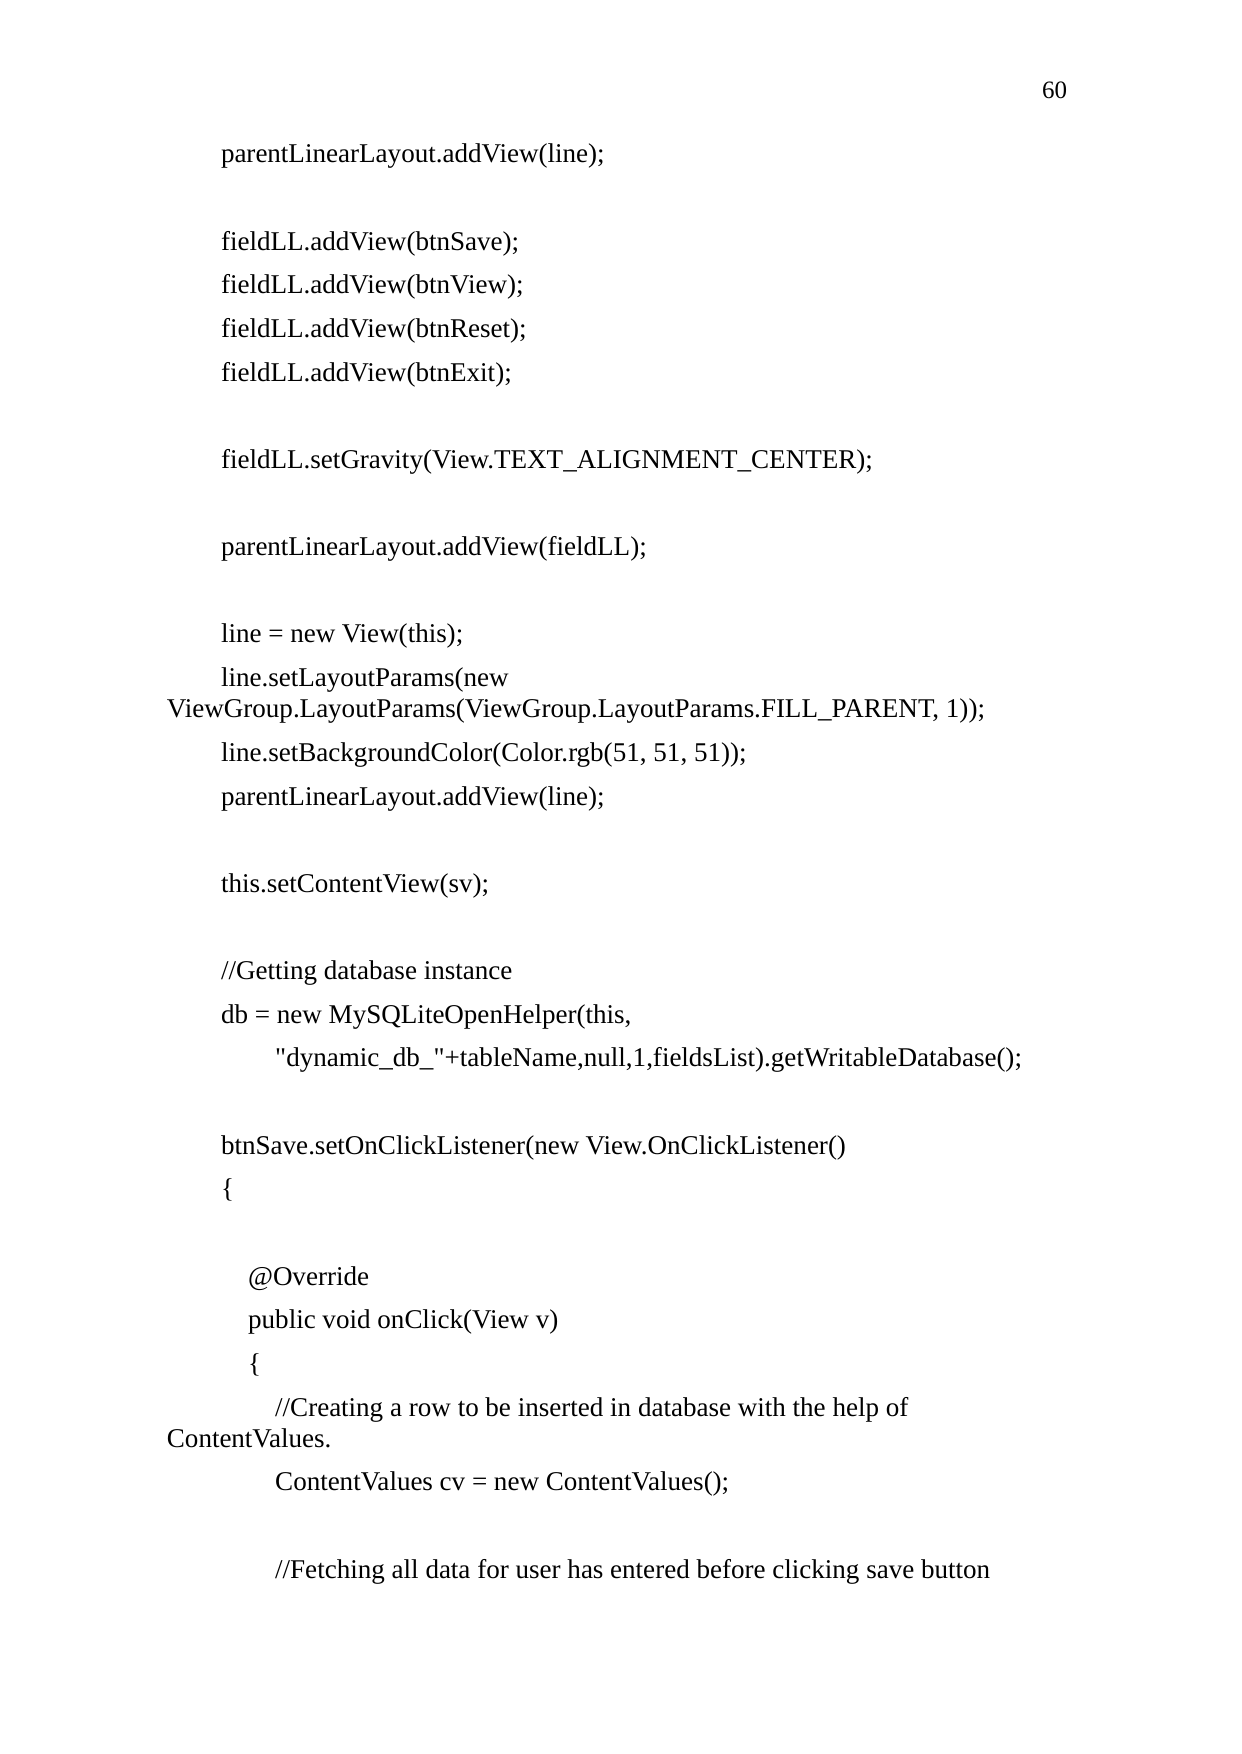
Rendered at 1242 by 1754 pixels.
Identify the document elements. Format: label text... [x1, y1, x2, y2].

text parentLinearLayout.addView(fieldLL); [167, 530, 1067, 561]
text this.setContentView(sv); [167, 867, 1067, 898]
text //Getting database instance [167, 954, 1067, 985]
text //Creating a row to be inserted in database with the help of ContentValues. [167, 1391, 1067, 1453]
text //Fetching all data for user has entered before clicking save button [167, 1553, 1067, 1584]
text parentLinearLayout.addView(line); [167, 780, 1067, 811]
text fieldLL.addView(btnExit); [167, 356, 1067, 387]
text public void onClick(View v) [167, 1303, 1067, 1334]
text line.setBackgroundColor(Color.rgb(51, 51, 51)); [167, 736, 1067, 767]
text line.setLayoutParams(new ViewGroup.LayoutParams(ViewGroup.LayoutParams.FILL_PARENT, 1)); [167, 661, 1067, 723]
text fieldLL.addView(btnSave); [167, 225, 1067, 256]
text fieldLL.addView(btnView); [167, 268, 1067, 299]
text btnSave.setOnClickListener(new View.OnClickListener() [167, 1129, 1067, 1160]
text ContentValues cv = new ContentValues(); [167, 1466, 1067, 1497]
text { [167, 1347, 1067, 1378]
text fieldLL.setGravity(View.TEXT_ALIGNMENT_CENTER); [167, 443, 1067, 474]
text parentLinearLayout.addView(line); [167, 137, 1067, 169]
text line = new View(this); [167, 618, 1067, 649]
text fieldLL.addView(btnReset); [167, 312, 1067, 343]
text { [167, 1172, 1067, 1204]
text db = new MySQLiteOpenHelper(this, [167, 998, 1067, 1029]
text @Override [167, 1260, 1067, 1291]
text "dynamic_db_"+tableName,null,1,fieldsList).getWritableDatabase(); [167, 1042, 1067, 1073]
